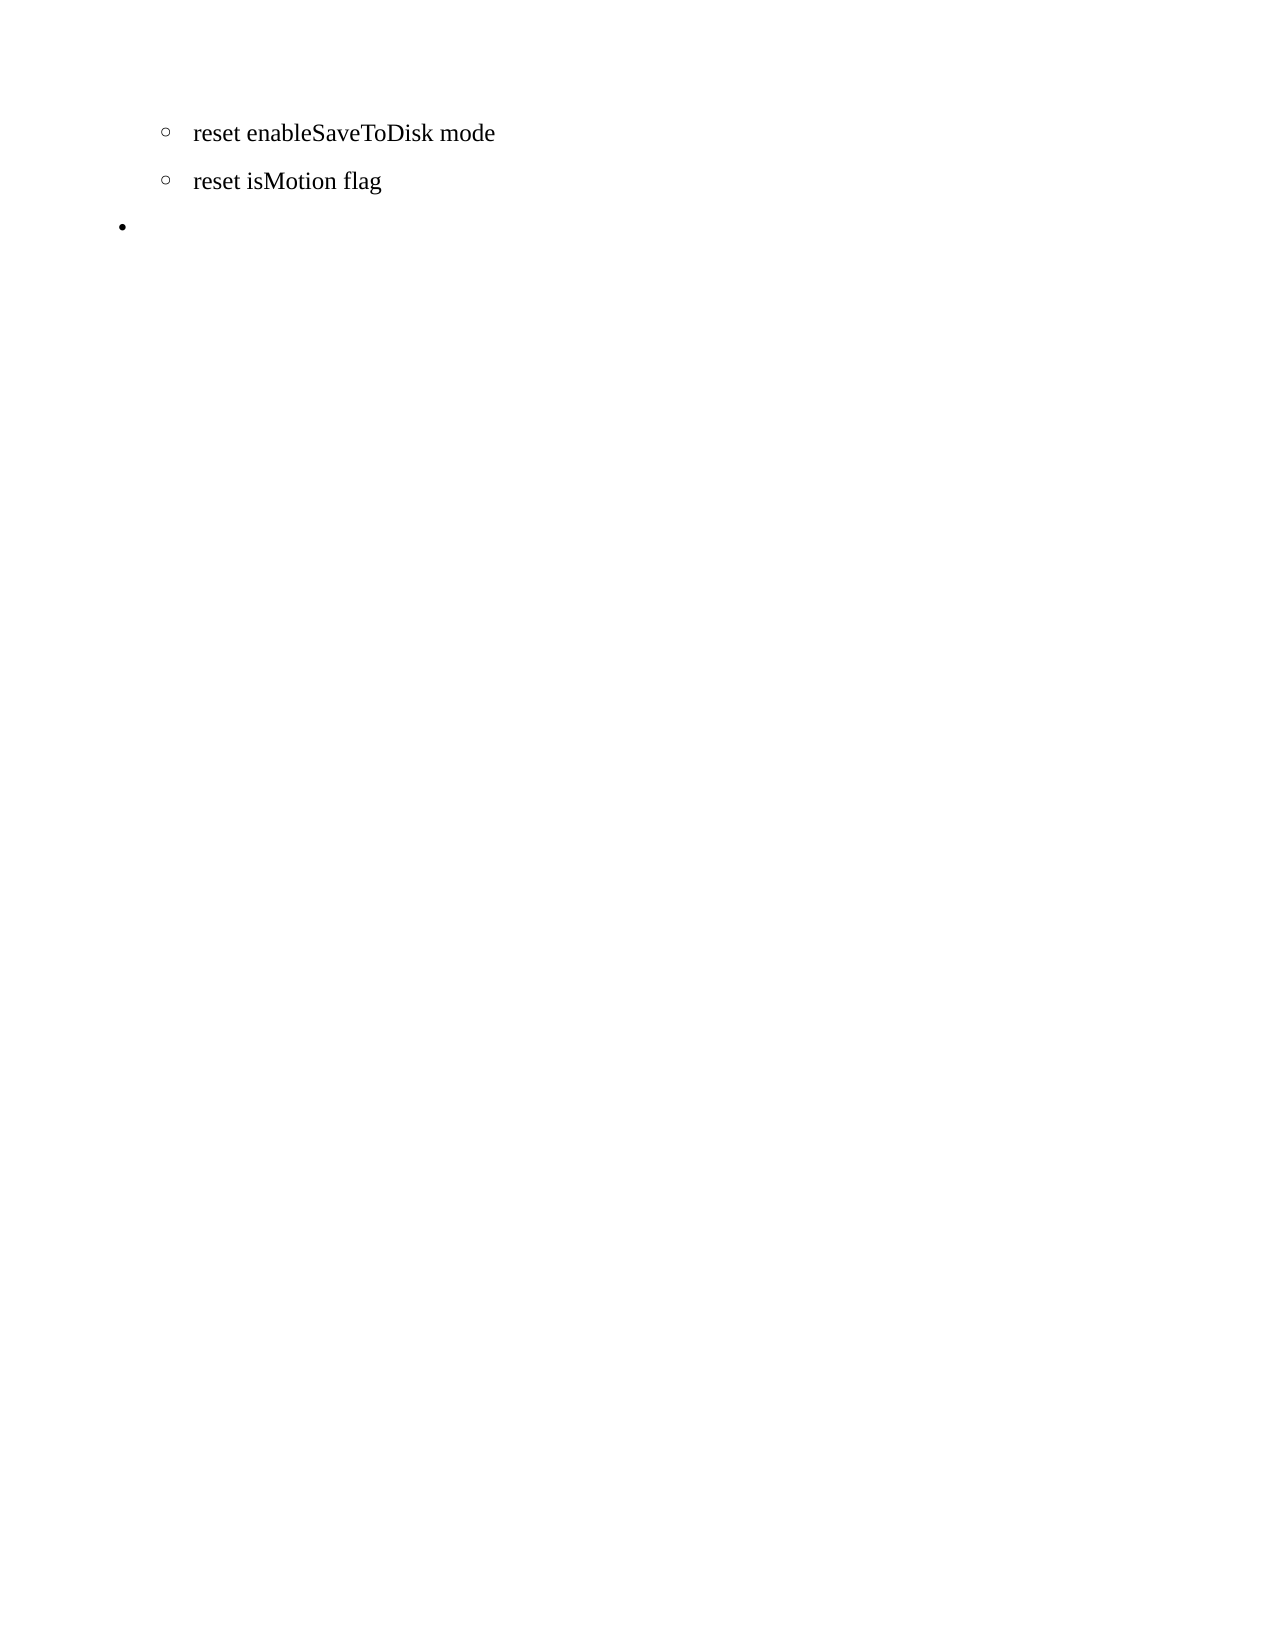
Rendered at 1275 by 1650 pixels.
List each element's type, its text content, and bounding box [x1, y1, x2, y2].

list reset isMotion flag [156, 166, 1157, 194]
list reset enableSaveToDisk mode [156, 118, 1157, 147]
